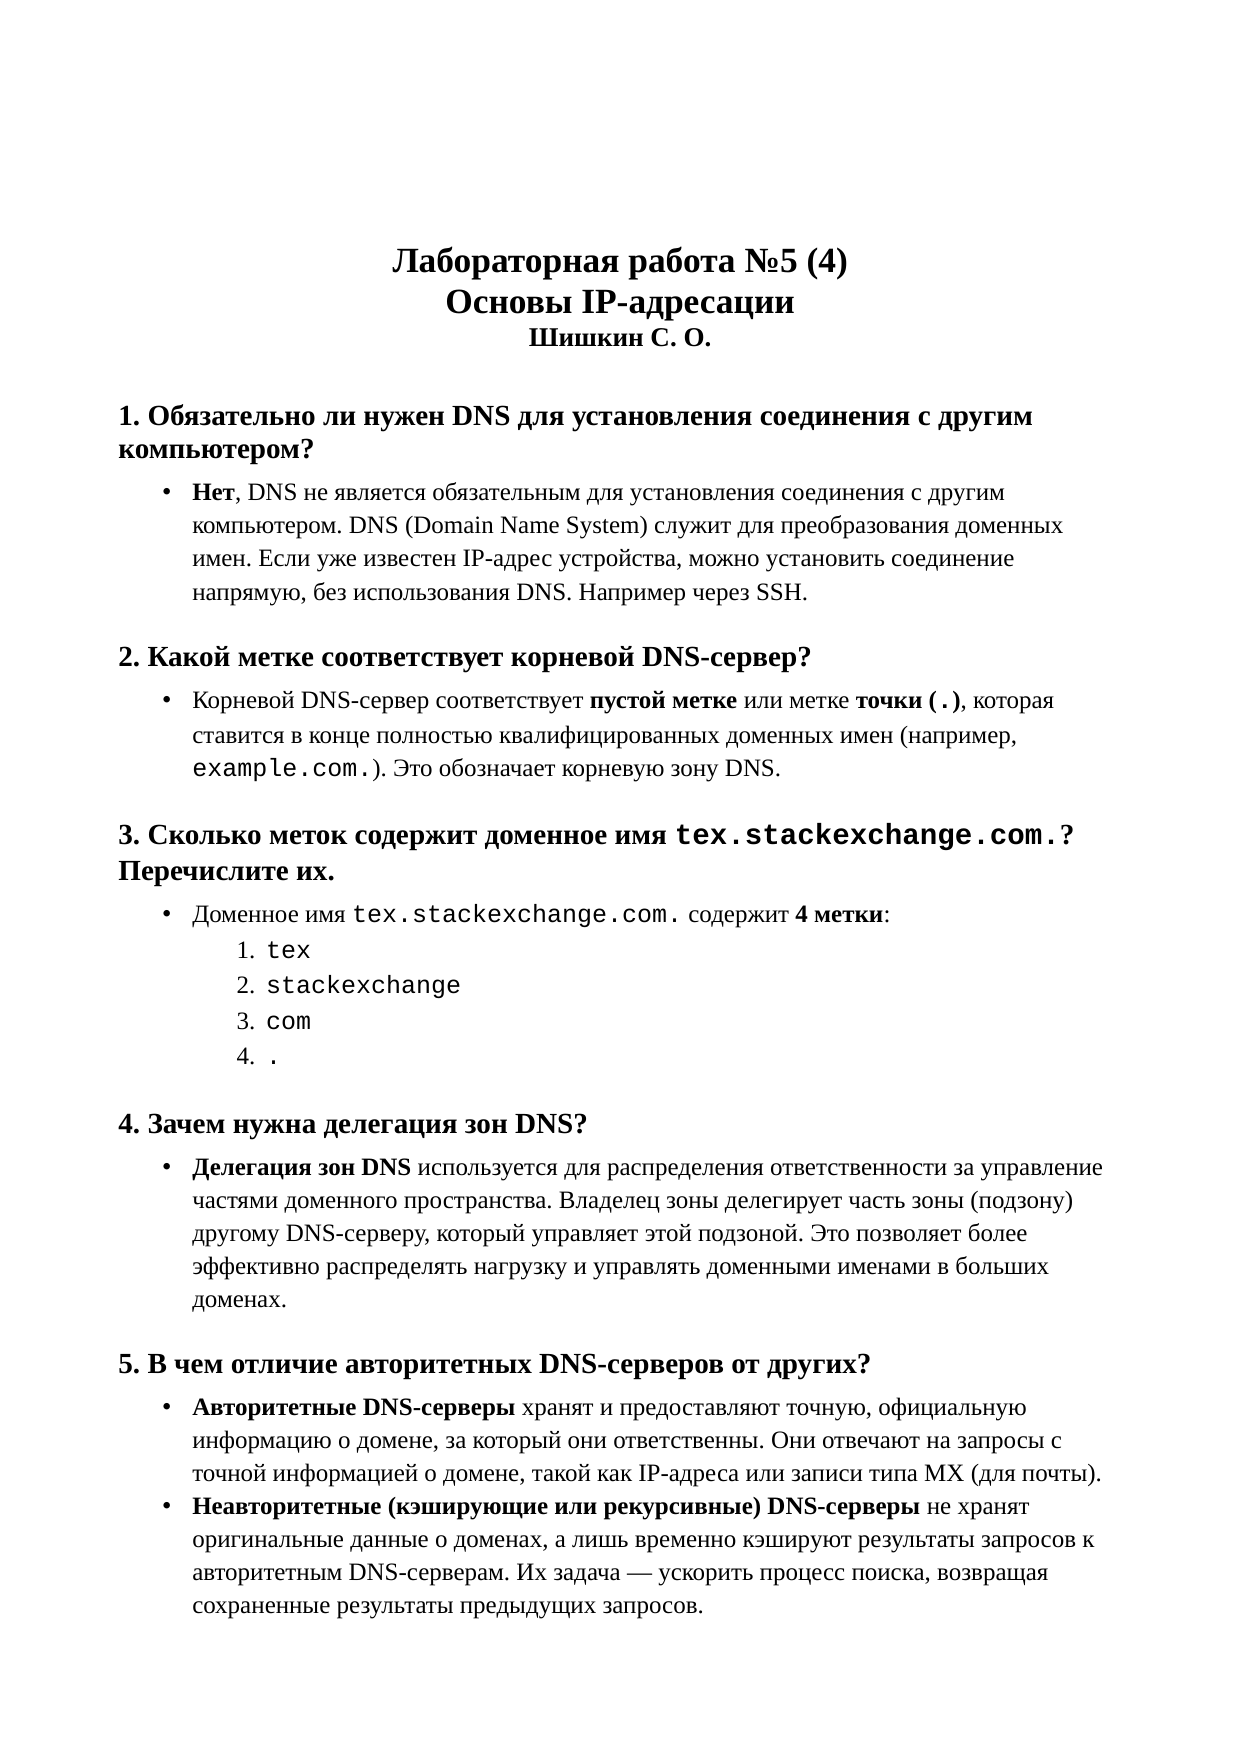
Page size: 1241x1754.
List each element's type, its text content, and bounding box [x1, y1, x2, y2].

subtitle 1. Обязательно ли нужен DNS для установления соединения с другим компьютером? [118, 398, 1122, 465]
subtitle 4. Зачем нужна делегация зон DNS? [118, 1106, 1122, 1139]
list Доменное имя tex.stackexchange.com. содержит 4 метки: [162, 899, 1122, 930]
list Нет, DNS не является обязательным для установления соединения с другим компьютером. DNS (Domain Name System) служит для преобразования доменных имен. Если уже известен IP-адрес устройства, можно установить соединение напрямую, без использования DNS. Например через SSH. [162, 477, 1122, 605]
subtitle 5. В чем отличие авторитетных DNS-серверов от других? [118, 1346, 1122, 1380]
list . [236, 1041, 1122, 1072]
list tex [236, 935, 1122, 966]
text Основы IP-адресации [118, 280, 1122, 321]
text Лабораторная работа №5 (4) [118, 239, 1122, 280]
list Делегация зон DNS используется для распределения ответственности за управление частями доменного пространства. Владелец зоны делегирует часть зоны (подзону) другому DNS-серверу, который управляет этой подзоной. Это позволяет более эффективно распределять нагрузку и управлять доменными именами в больших доменах. [162, 1152, 1122, 1313]
list stackexchange [236, 970, 1122, 1001]
list Неавторитетные (кэширующие или рекурсивные) DNS-серверы не хранят оригинальные данные о доменах, а лишь временно кэшируют результаты запросов к авторитетным DNS-серверам. Их задача — ускорить процесс поиска, возвращая сохраненные результаты предыдущих запросов. [162, 1491, 1122, 1619]
list com [236, 1006, 1122, 1037]
subtitle 2. Какой метке соответствует корневой DNS-сервер? [118, 639, 1122, 672]
text Шишкин С. О. [118, 321, 1122, 352]
list Авторитетные DNS-серверы хранят и предоставляют точную, официальную информацию о домене, за который они ответственны. Они отвечают на запросы с точной информацией о домене, такой как IP-адреса или записи типа MX (для почты). [162, 1392, 1122, 1487]
subtitle 3. Сколько меток содержит доменное имя tex.stackexchange.com.? Перечислите их. [118, 817, 1122, 887]
list Корневой DNS-сервер соответствует пустой метке или метке точки (.), которая ставится в конце полностью квалифицированных доменных имен (например, example.com.). Это обозначает корневую зону DNS. [162, 685, 1122, 784]
